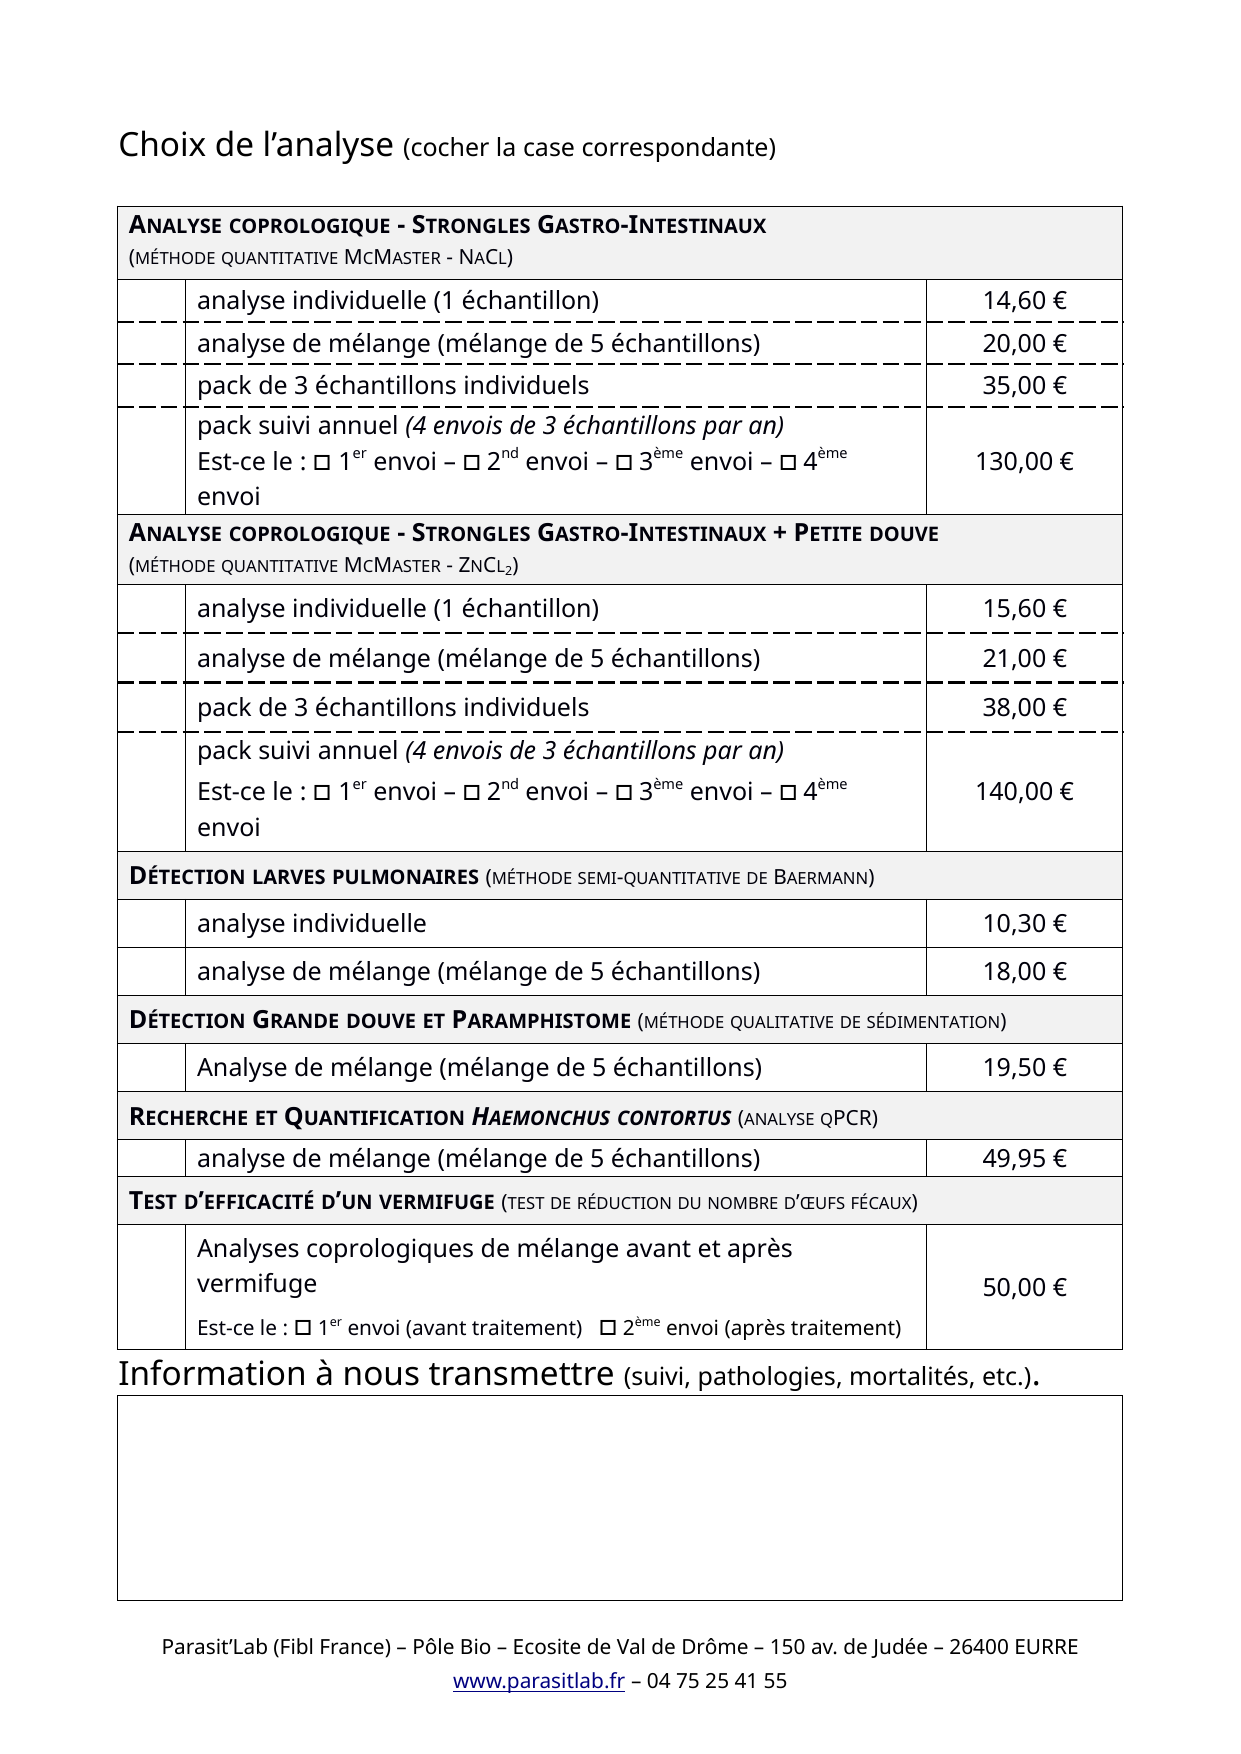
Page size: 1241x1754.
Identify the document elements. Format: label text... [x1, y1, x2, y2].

table_cell [118, 1044, 185, 1091]
table_cell [118, 363, 185, 406]
table_cell [118, 681, 185, 731]
table_cell analyse de mélange (mélange de 5 échantillons) [186, 1140, 926, 1176]
table_cell 10,30 € [927, 900, 1122, 947]
table_cell analyse individuelle (1 échantillon) [186, 585, 926, 632]
text Choix de l’analyse (cocher la case correspondante) [118, 120, 1122, 166]
table_cell analyse individuelle [186, 900, 926, 947]
table_cell 21,00 € [927, 632, 1122, 681]
table_cell 140,00 € [927, 731, 1122, 851]
table_cell Analyse de mélange (mélange de 5 échantillons) [186, 1044, 926, 1091]
table_cell Détection Grande douve et Paramphistome (méthode qualitative de sédimentation) [118, 996, 1122, 1043]
table_cell 49,95 € [927, 1140, 1122, 1176]
table_cell 38,00 € [927, 681, 1122, 731]
table_cell [118, 1225, 185, 1349]
table_cell pack suivi annuel (4 envois de 3 échantillons par an) Est-ce le :  1er envoi –  2nd envoi –  3ème envoi –  4ème envoi [186, 731, 926, 851]
table_cell 15,60 € [927, 585, 1122, 632]
table_cell [118, 1140, 185, 1176]
table_header [118, 1396, 1122, 1599]
table_cell Recherche et Quantification Haemonchus contortus (analyse qPCR) [118, 1092, 1122, 1139]
table_cell 130,00 € [927, 406, 1122, 514]
table_cell pack suivi annuel (4 envois de 3 échantillons par an) Est-ce le :  1er envoi –  2nd envoi –  3ème envoi –  4ème envoi [186, 406, 926, 514]
table_cell Analyse coprologique - Strongles Gastro-Intestinaux + Petite douve (méthode quantitative McMaster - ZnCl2) [118, 515, 1122, 584]
table_cell Test d’efficacité d’un vermifuge (test de réduction du nombre d’œufs fécaux) [118, 1177, 1122, 1224]
table_cell [118, 731, 185, 851]
table_cell analyse individuelle (1 échantillon) [186, 280, 926, 321]
table_cell 19,50 € [927, 1044, 1122, 1091]
table_cell 35,00 € [927, 363, 1122, 406]
table_cell [118, 321, 185, 363]
table_cell [118, 406, 185, 514]
table_cell 50,00 € [927, 1225, 1122, 1349]
text Information à nous transmettre (suivi, pathologies, mortalités, etc.). [118, 1350, 1122, 1395]
table_cell [118, 632, 185, 681]
table_cell 14,60 € [927, 280, 1122, 321]
table_cell [118, 948, 185, 995]
table_cell 18,00 € [927, 948, 1122, 995]
table_cell Détection larves pulmonaires (méthode semi-quantitative de Baermann) [118, 852, 1122, 899]
table_cell analyse de mélange (mélange de 5 échantillons) [186, 948, 926, 995]
table_cell Analyses coprologiques de mélange avant et après vermifuge Est-ce le :  1er envoi (avant traitement)  2ème envoi (après traitement) [186, 1225, 926, 1349]
table_cell [118, 900, 185, 947]
table_header Analyse coprologique - Strongles Gastro-Intestinaux (méthode quantitative McMaster - NaCl) [118, 207, 1122, 279]
table_cell pack de 3 échantillons individuels [186, 363, 926, 406]
table_cell analyse de mélange (mélange de 5 échantillons) [186, 632, 926, 681]
table_cell analyse de mélange (mélange de 5 échantillons) [186, 321, 926, 363]
table_cell pack de 3 échantillons individuels [186, 681, 926, 731]
table_cell [118, 585, 185, 632]
table_cell [118, 280, 185, 321]
table_cell 20,00 € [927, 321, 1122, 363]
